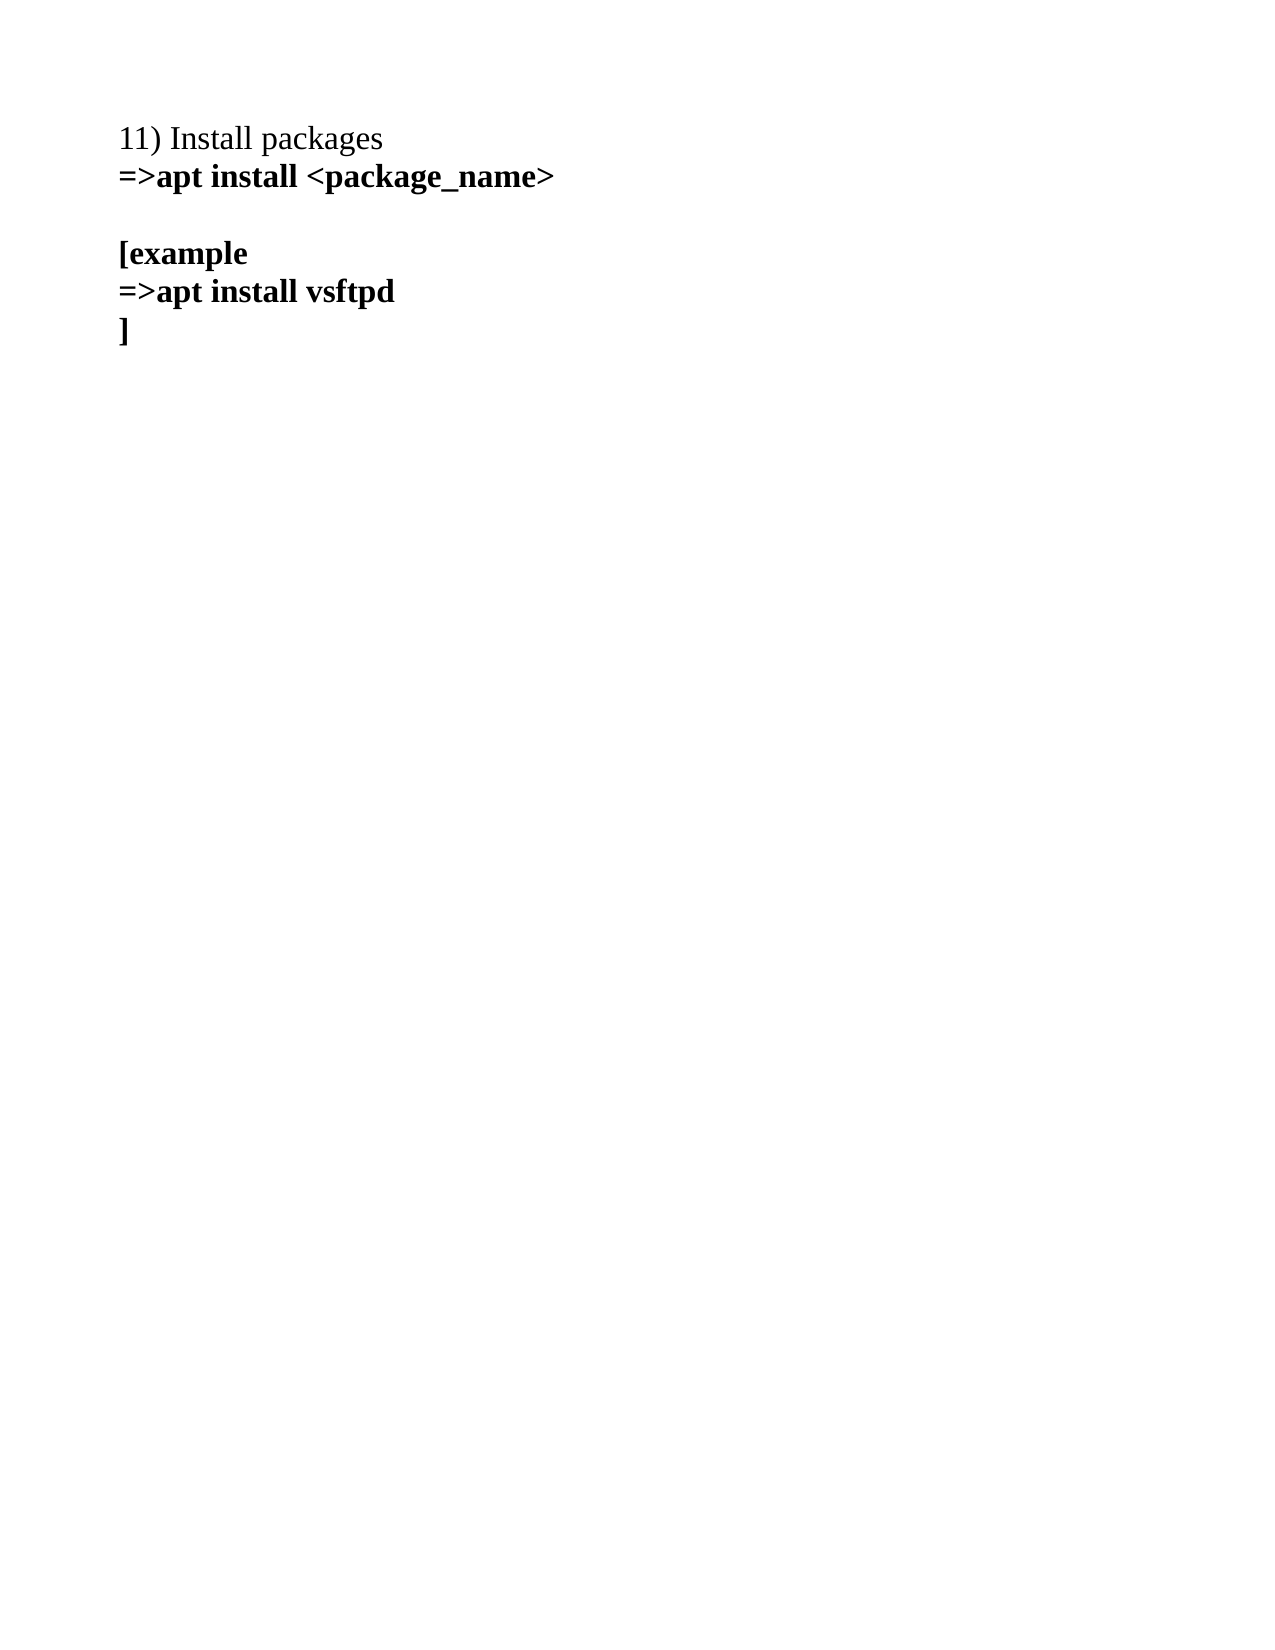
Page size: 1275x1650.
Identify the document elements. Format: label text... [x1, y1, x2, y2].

text 11) Install packages [118, 118, 1157, 156]
text [example [118, 233, 1157, 271]
text =>apt install <package_name> [118, 156, 1157, 195]
text =>apt install vsftpd [118, 271, 1157, 310]
text ] [118, 310, 1157, 348]
